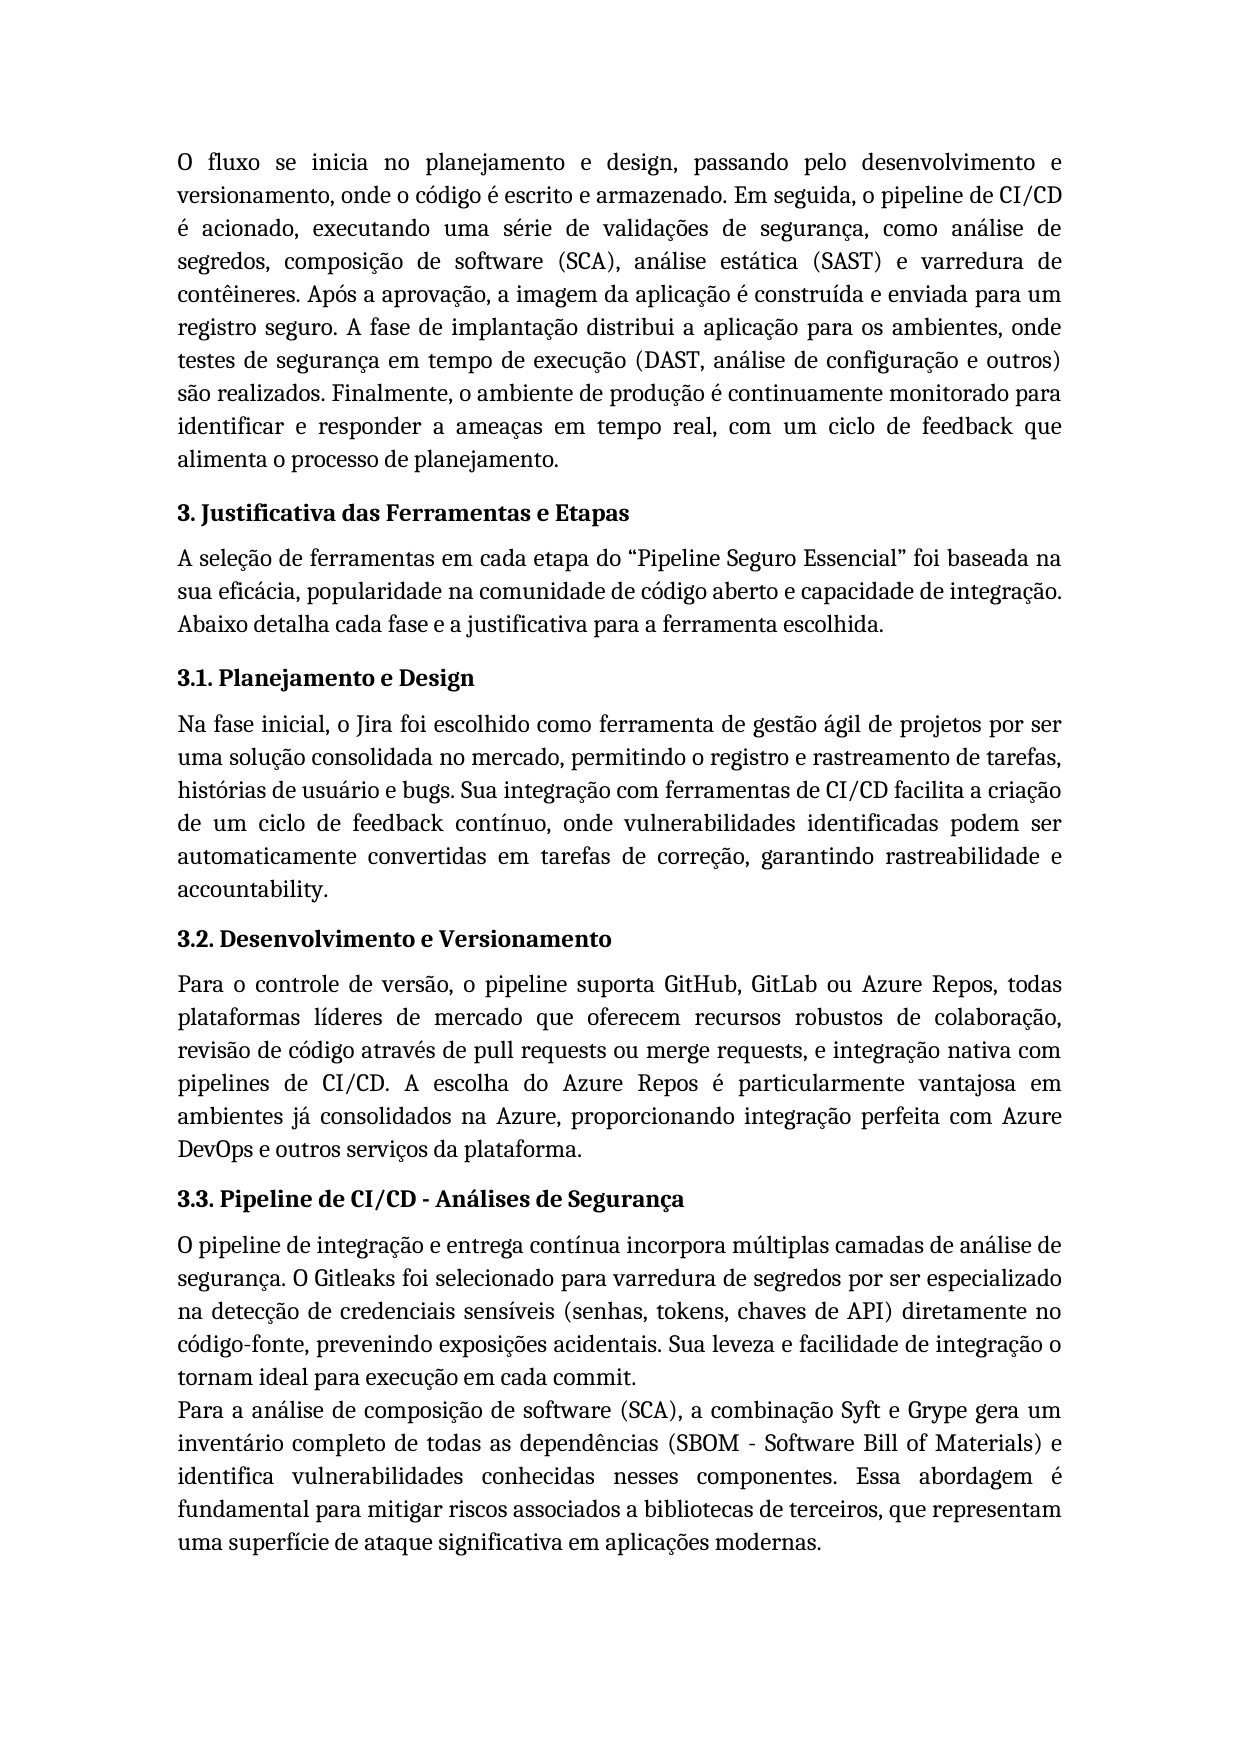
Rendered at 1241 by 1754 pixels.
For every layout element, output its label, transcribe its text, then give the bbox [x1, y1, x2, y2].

text O fluxo se inicia no planejamento e design, passando pelo desenvolvimento e versionamento, onde o código é escrito e armazenado. Em seguida, o pipeline de CI/CD é acionado, executando uma série de validações de segurança, como análise de segredos, composição de software (SCA), análise estática (SAST) e varredura de contêineres. Após a aprovação, a imagem da aplicação é construída e enviada para um registro seguro. A fase de implantação distribui a aplicação para os ambientes, onde testes de segurança em tempo de execução (DAST, análise de configuração e outros) são realizados. Finalmente, o ambiente de produção é continuamente monitorado para identificar e responder a ameaças em tempo real, com um ciclo de feedback que alimenta o processo de planejamento. [177, 148, 1063, 473]
subtitle 3. Justificativa das Ferramentas e Etapas [177, 499, 1063, 527]
text Para o controle de versão, o pipeline suporta GitHub, GitLab ou Azure Repos, todas plataformas líderes de mercado que oferecem recursos robustos de colaboração, revisão de código através de pull requests ou merge requests, e integração nativa com pipelines de CI/CD. A escolha do Azure Repos é particularmente vantajosa em ambientes já consolidados na Azure, proporcionando integração perfeita com Azure DevOps e outros serviços da plataforma. [177, 970, 1063, 1164]
text O pipeline de integração e entrega contínua incorpora múltiplas camadas de análise de segurança. O Gitleaks foi selecionado para varredura de segredos por ser especializado na detecção de credenciais sensíveis (senhas, tokens, chaves de API) diretamente no código-fonte, prevenindo exposições acidentais. Sua leveza e facilidade de integração o tornam ideal para execução em cada commit. [177, 1231, 1063, 1391]
subtitle 3.1. Planejamento e Design [177, 664, 1063, 693]
text Na fase inicial, o Jira foi escolhido como ferramenta de gestão ágil de projetos por ser uma solução consolidada no mercado, permitindo o registro e rastreamento de tarefas, histórias de usuário e bugs. Sua integração com ferramentas de CI/CD facilita a criação de um ciclo de feedback contínuo, onde vulnerabilidades identificadas podem ser automaticamente convertidas em tarefas de correção, garantindo rastreabilidade e accountability. [177, 710, 1063, 904]
text A seleção de ferramentas em cada etapa do “Pipeline Seguro Essencial” foi baseada na sua eficácia, popularidade na comunidade de código aberto e capacidade de integração. Abaixo detalha cada fase e a justificativa para a ferramenta escolhida. [177, 544, 1063, 639]
subtitle 3.2. Desenvolvimento e Versionamento [177, 924, 1063, 953]
text Para a análise de composição de software (SCA), a combinação Syft e Grype gera um inventário completo de todas as dependências (SBOM - Software Bill of Materials) e identifica vulnerabilidades conhecidas nesses componentes. Essa abordagem é fundamental para mitigar riscos associados a bibliotecas de terceiros, que representam uma superfície de ataque significativa em aplicações modernas. [177, 1396, 1063, 1557]
subtitle 3.3. Pipeline de CI/CD - Análises de Segurança [177, 1185, 1063, 1214]
